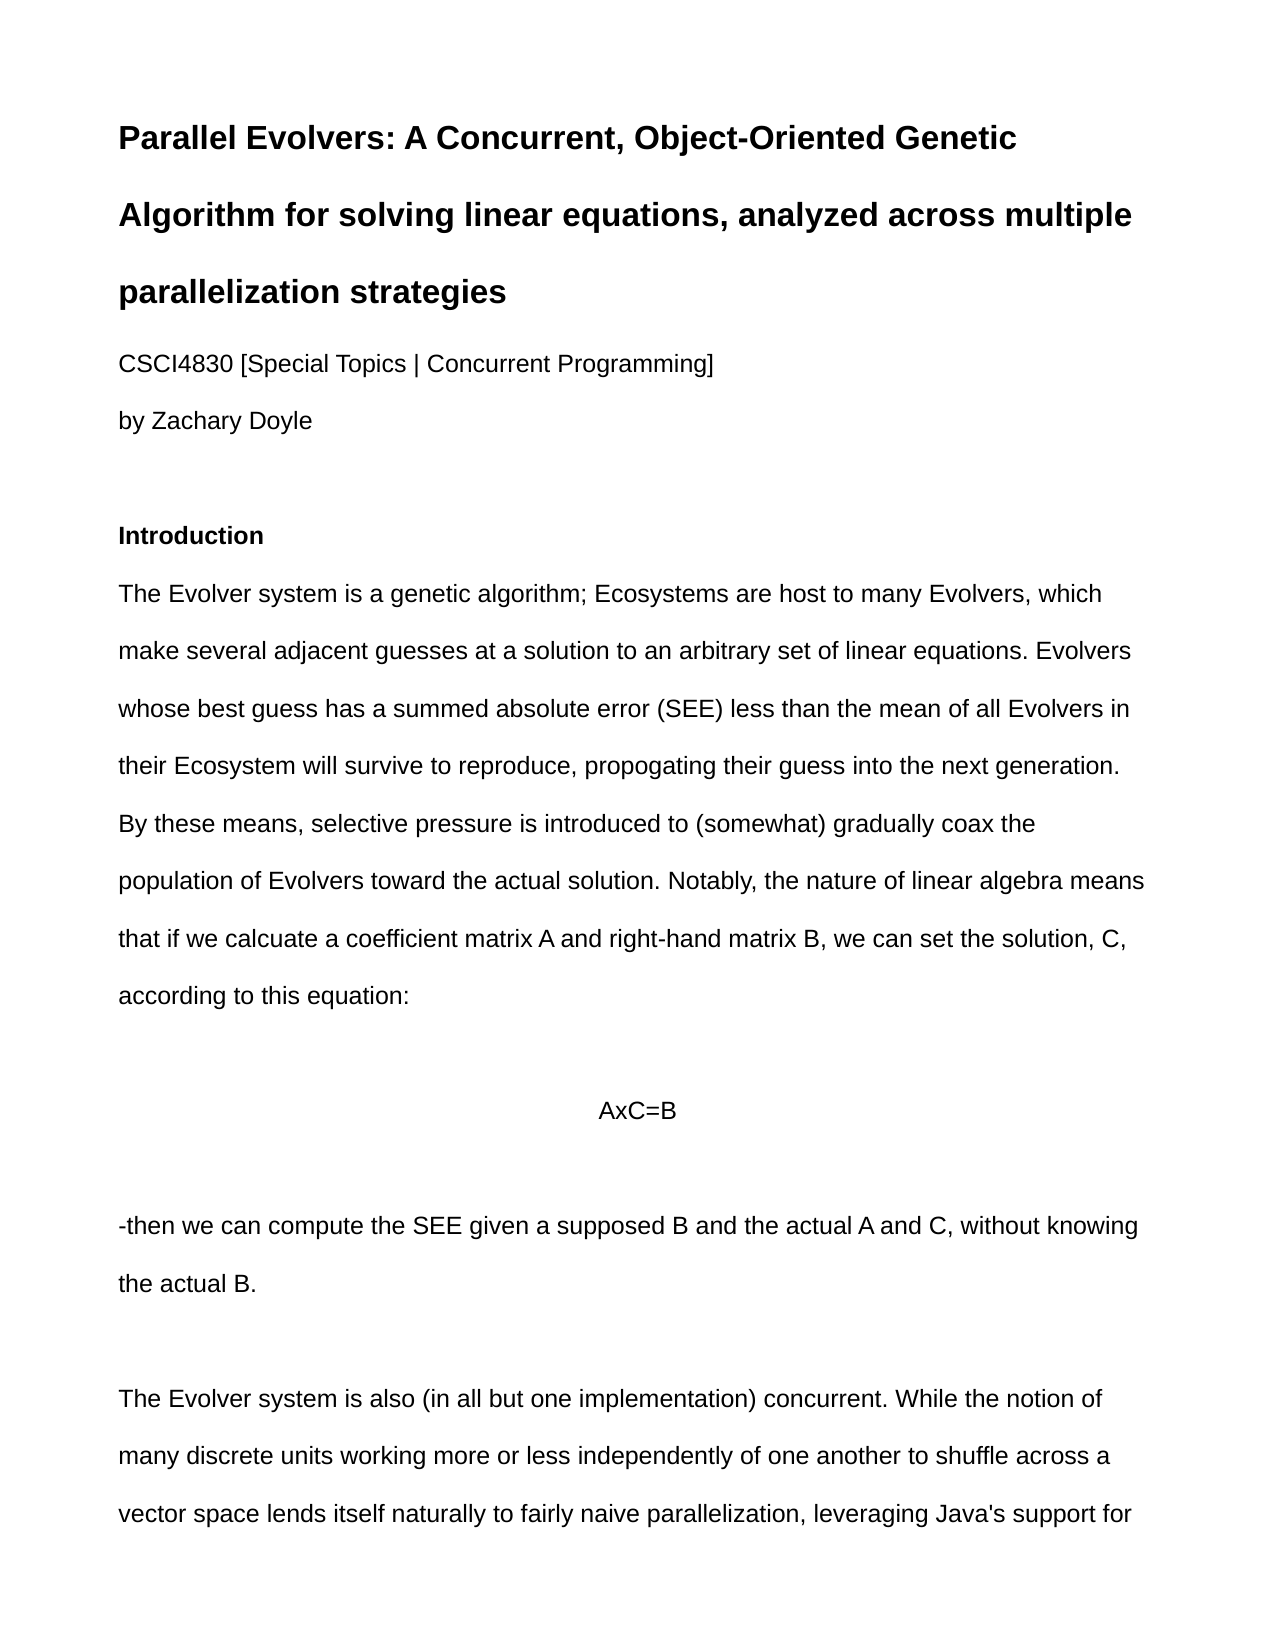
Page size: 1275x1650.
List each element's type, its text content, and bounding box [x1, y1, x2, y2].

text CSCI4830 [Special Topics | Concurrent Programming] [118, 349, 1157, 377]
text by Zachary Doyle [118, 406, 1157, 435]
text -then we can compute the SEE given a supposed B and the actual A and C, without knowing the actual B. [118, 1211, 1157, 1297]
text Parallel Evolvers: A Concurrent, Object-Oriented Genetic Algorithm for solving linear equations, analyzed across multiple parallelization strategies [118, 118, 1157, 310]
text The Evolver system is a genetic algorithm; Ecosystems are host to many Evolvers, which make several adjacent guesses at a solution to an arbitrary set of linear equations. Evolvers whose best guess has a summed absolute error (SEE) less than the mean of all Evolvers in their Ecosystem will survive to reproduce, propogating their guess into the next generation. By these means, selective pressure is introduced to (somewhat) gradually coax the population of Evolvers toward the actual solution. Notably, the nature of linear algebra means that if we calcuate a coefficient matrix A and right-hand matrix B, we can set the solution, C, according to this equation: [118, 579, 1157, 1010]
text AxC=B [118, 1096, 1157, 1125]
text The Evolver system is also (in all but one implementation) concurrent. While the notion of many discrete units working more or less independently of one another to shuffle across a vector space lends itself naturally to fairly naive parallelization, leveraging Java's support for [118, 1384, 1157, 1527]
text Introduction [118, 521, 1157, 550]
